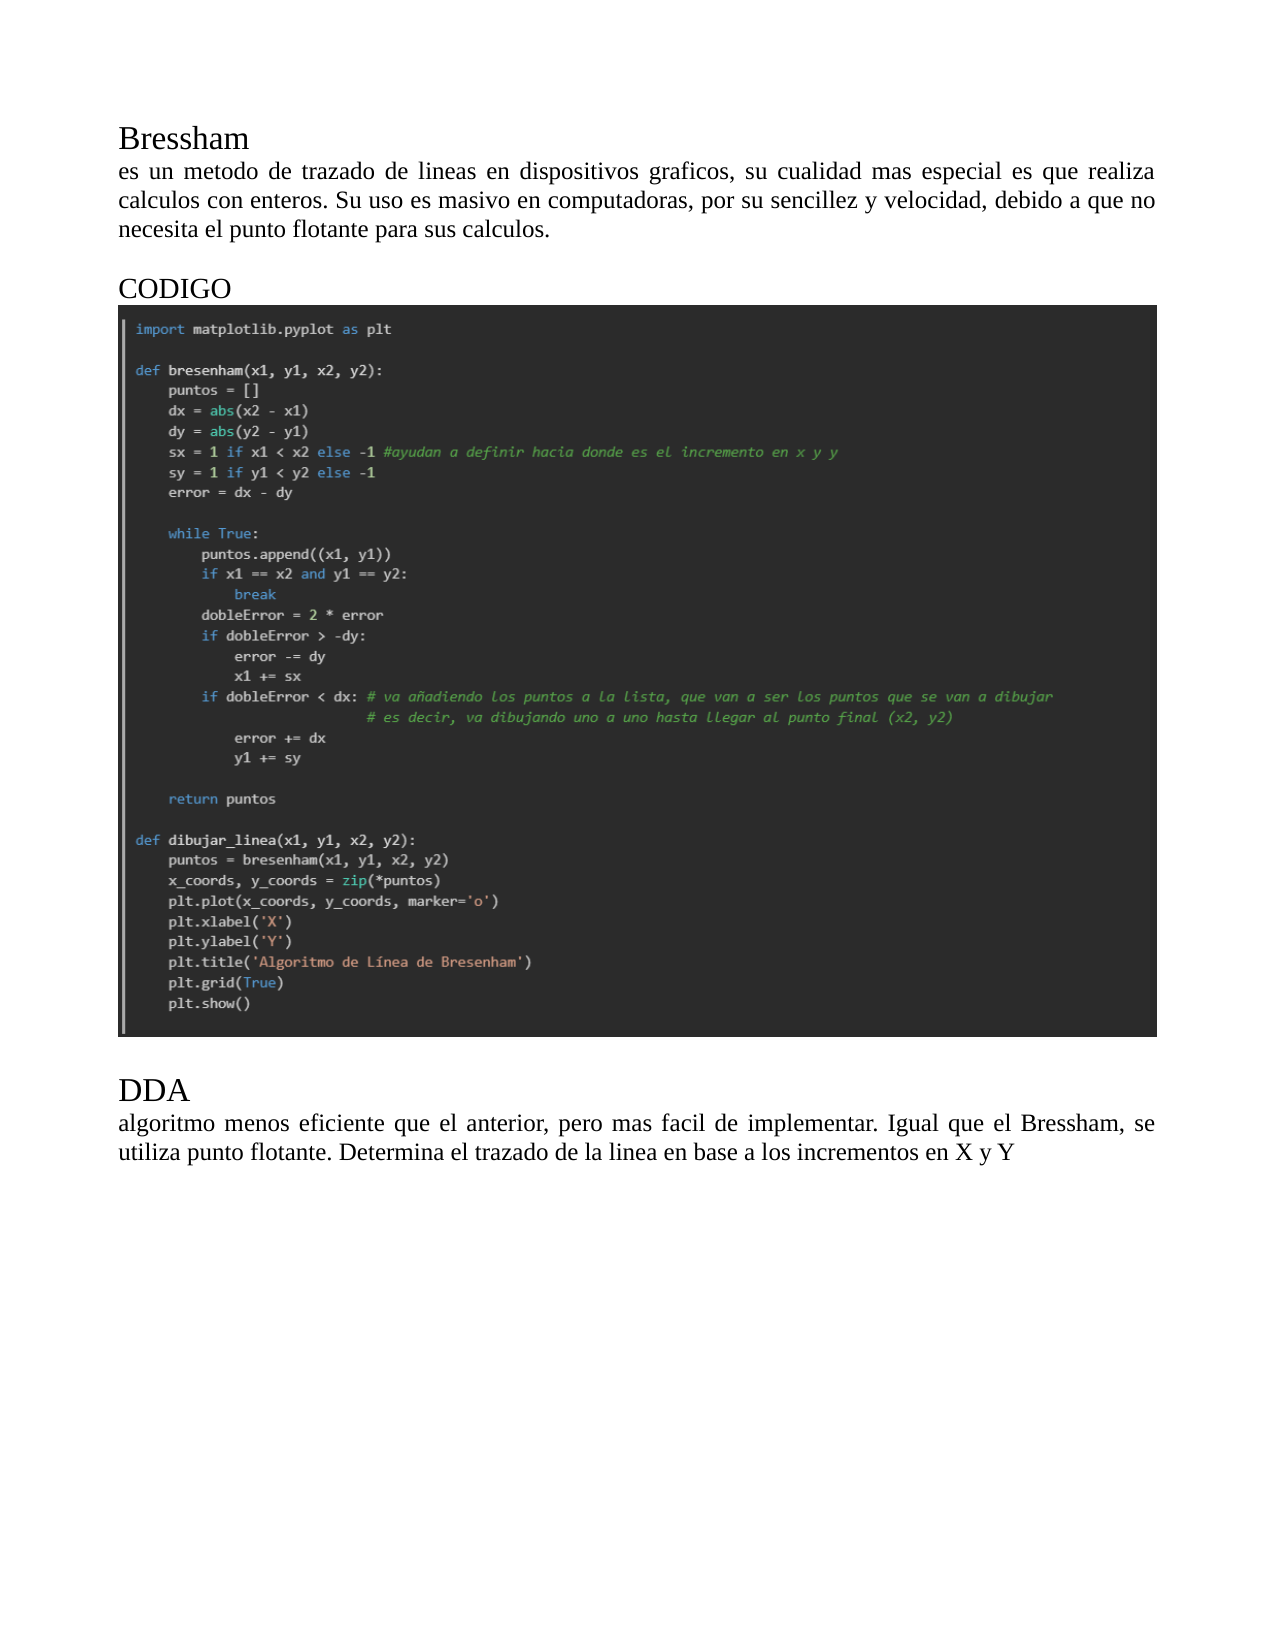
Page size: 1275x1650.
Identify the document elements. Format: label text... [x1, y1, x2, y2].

text DDA [118, 1070, 1157, 1108]
picture [118, 305, 1157, 1037]
text algoritmo menos eficiente que el anterior, pero mas facil de implementar. Igual que el Bressham, se utiliza punto flotante. Determina el trazado de la linea en base a los incrementos en X y Y [118, 1108, 1157, 1166]
text es un metodo de trazado de lineas en dispositivos graficos, su cualidad mas especial es que realiza calculos con enteros. Su uso es masivo en computadoras, por su sencillez y velocidad, debido a que no necesita el punto flotante para sus calculos. [118, 156, 1157, 243]
text CODIGO [118, 271, 1157, 305]
text Bressham [118, 118, 1157, 156]
